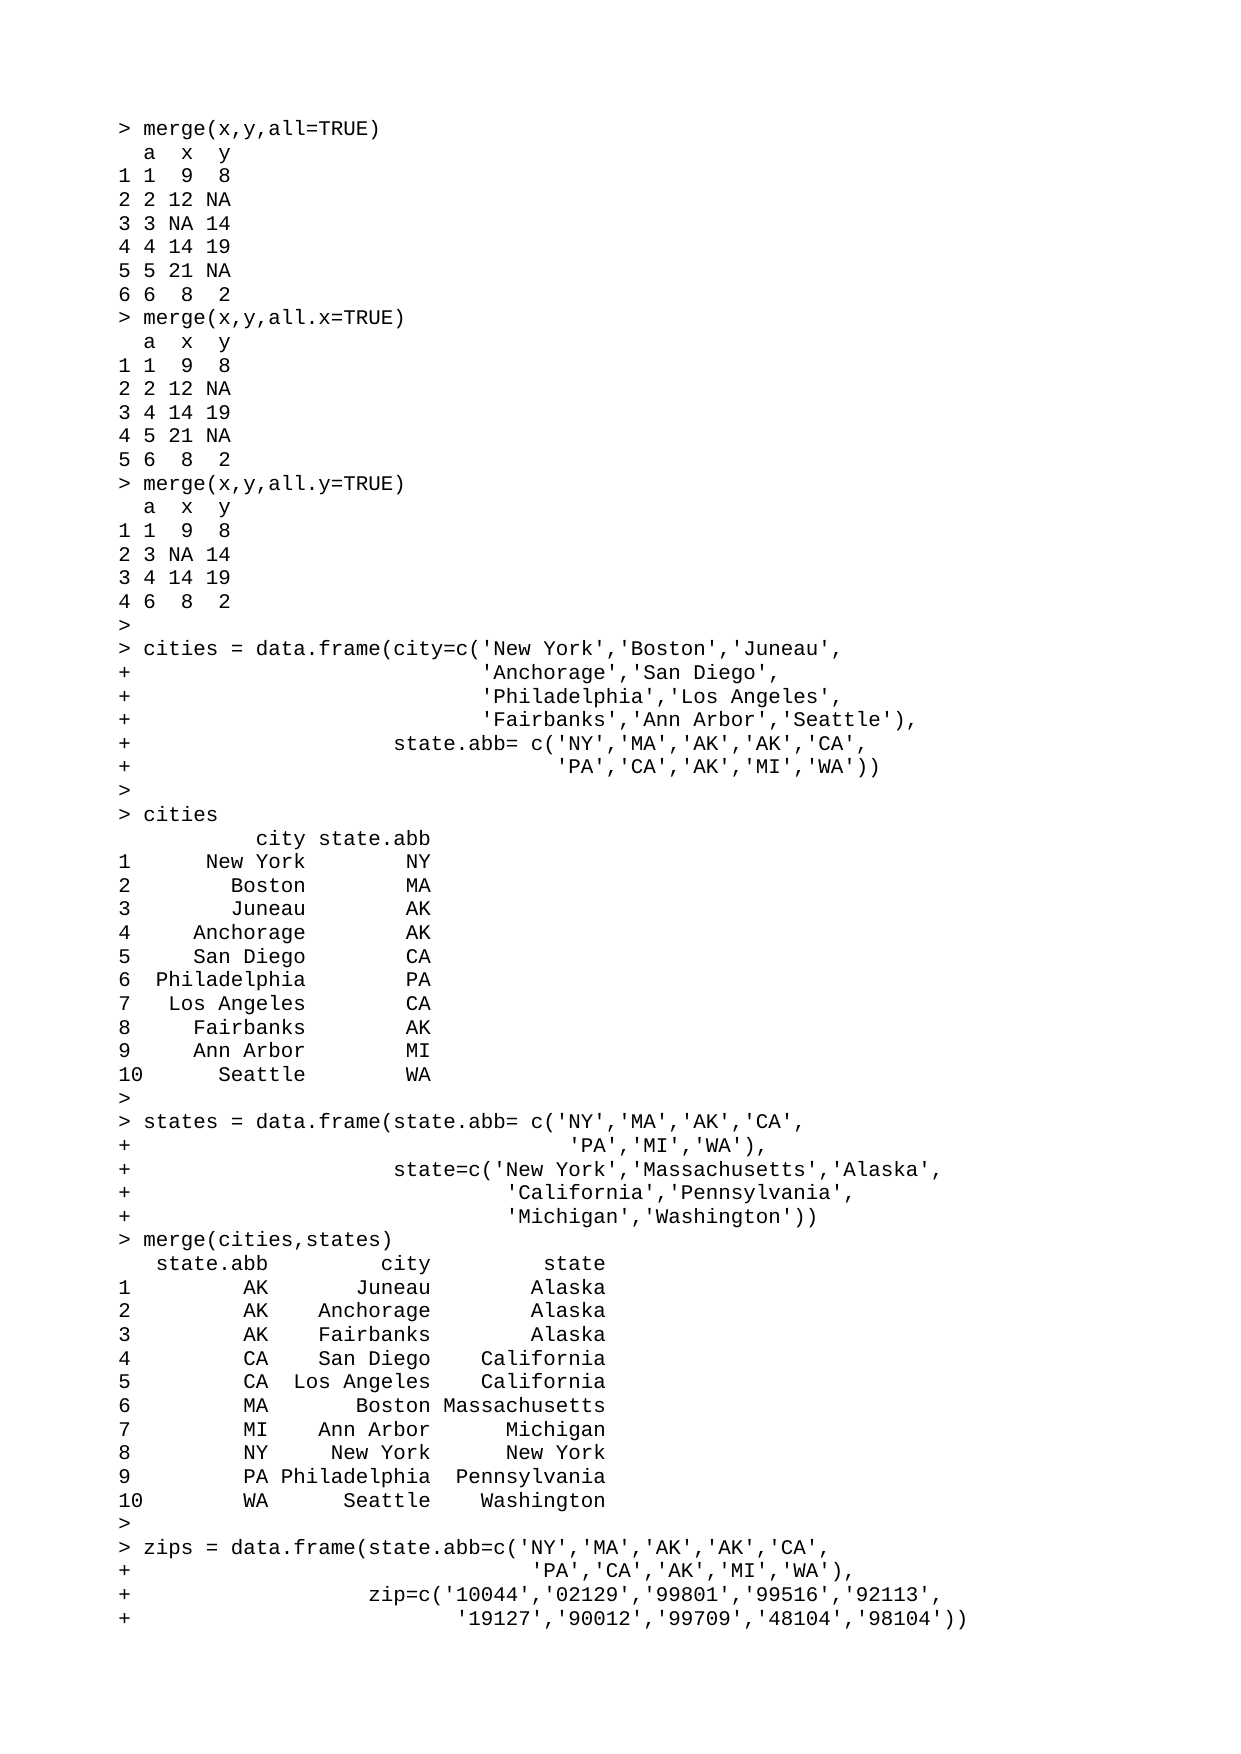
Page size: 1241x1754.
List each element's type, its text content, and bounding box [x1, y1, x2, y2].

text > merge(x,y,all.x=TRUE) [118, 307, 1122, 331]
text 1 1 9 8 [118, 520, 1122, 544]
text 4 CA San Diego California [118, 1348, 1122, 1371]
text + 'Fairbanks','Ann Arbor','Seattle'), [118, 709, 1122, 733]
text 10 WA Seattle Washington [118, 1489, 1122, 1513]
text 6 Philadelphia PA [118, 969, 1122, 993]
text 4 5 21 NA [118, 426, 1122, 449]
text + 'Anchorage','San Diego', [118, 662, 1122, 686]
text > cities = data.frame(city=c('New York','Boston','Juneau', [118, 638, 1122, 662]
text + 'PA','MI','WA'), [118, 1135, 1122, 1158]
text 1 1 9 8 [118, 165, 1122, 189]
text > merge(x,y,all.y=TRUE) [118, 473, 1122, 496]
text 3 3 NA 14 [118, 213, 1122, 236]
text 10 Seattle WA [118, 1064, 1122, 1088]
text a x y [118, 496, 1122, 520]
text 9 Ann Arbor MI [118, 1040, 1122, 1064]
text 6 MA Boston Massachusetts [118, 1395, 1122, 1419]
text > [118, 1513, 1122, 1537]
text + 'PA','CA','AK','MI','WA')) [118, 757, 1122, 780]
text + 'Michigan','Washington')) [118, 1206, 1122, 1229]
text > merge(x,y,all=TRUE) [118, 118, 1122, 142]
text > merge(cities,states) [118, 1229, 1122, 1253]
text > [118, 615, 1122, 638]
text 4 6 8 2 [118, 591, 1122, 615]
text > zips = data.frame(state.abb=c('NY','MA','AK','AK','CA', [118, 1537, 1122, 1561]
text a x y [118, 142, 1122, 165]
text 4 Anchorage AK [118, 922, 1122, 946]
text + '19127','90012','99709','48104','98104')) [118, 1608, 1122, 1631]
text + 'Philadelphia','Los Angeles', [118, 686, 1122, 709]
text + 'California','Pennsylvania', [118, 1182, 1122, 1206]
text a x y [118, 331, 1122, 354]
text city state.abb [118, 827, 1122, 851]
text + state=c('New York','Massachusetts','Alaska', [118, 1158, 1122, 1182]
text 6 6 8 2 [118, 284, 1122, 307]
text 3 AK Fairbanks Alaska [118, 1324, 1122, 1348]
text > cities [118, 804, 1122, 827]
text 2 3 NA 14 [118, 544, 1122, 567]
text 8 Fairbanks AK [118, 1017, 1122, 1040]
text + 'PA','CA','AK','MI','WA'), [118, 1561, 1122, 1584]
text 2 2 12 NA [118, 189, 1122, 213]
text 9 PA Philadelphia Pennsylvania [118, 1466, 1122, 1489]
text 4 4 14 19 [118, 236, 1122, 260]
text + state.abb= c('NY','MA','AK','AK','CA', [118, 733, 1122, 757]
text 5 5 21 NA [118, 260, 1122, 284]
text 1 AK Juneau Alaska [118, 1277, 1122, 1300]
text 7 Los Angeles CA [118, 993, 1122, 1017]
text 3 Juneau AK [118, 898, 1122, 922]
text state.abb city state [118, 1253, 1122, 1277]
text 5 San Diego CA [118, 946, 1122, 969]
text 3 4 14 19 [118, 402, 1122, 426]
text 1 New York NY [118, 851, 1122, 875]
text 2 AK Anchorage Alaska [118, 1300, 1122, 1324]
text 7 MI Ann Arbor Michigan [118, 1419, 1122, 1442]
text 3 4 14 19 [118, 567, 1122, 591]
text 5 6 8 2 [118, 449, 1122, 473]
text + zip=c('10044','02129','99801','99516','92113', [118, 1584, 1122, 1608]
text 2 2 12 NA [118, 378, 1122, 402]
text > states = data.frame(state.abb= c('NY','MA','AK','CA', [118, 1111, 1122, 1135]
text > [118, 780, 1122, 804]
text 1 1 9 8 [118, 354, 1122, 378]
text > [118, 1088, 1122, 1111]
text 2 Boston MA [118, 875, 1122, 898]
text 8 NY New York New York [118, 1442, 1122, 1466]
text 5 CA Los Angeles California [118, 1371, 1122, 1395]
